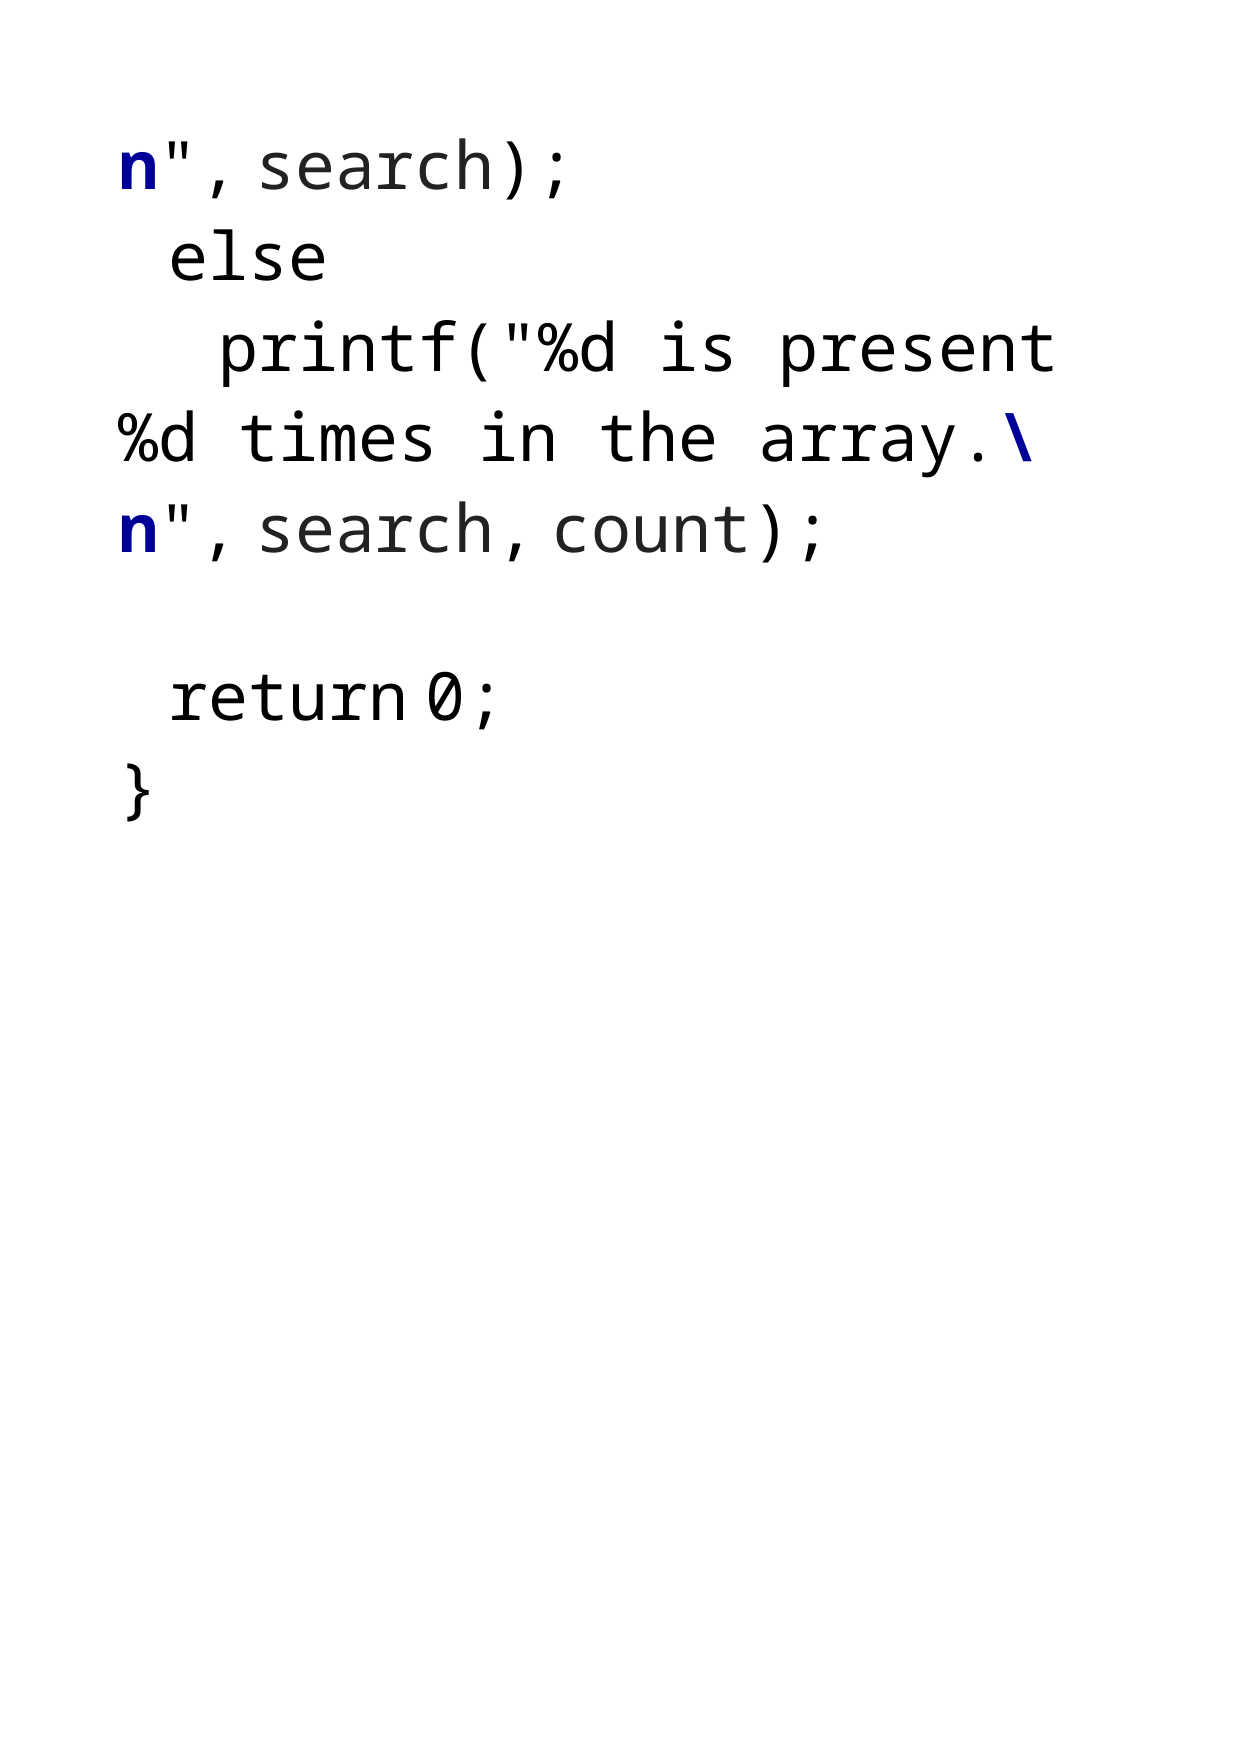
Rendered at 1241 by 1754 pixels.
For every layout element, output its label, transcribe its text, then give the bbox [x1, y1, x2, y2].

text n", search); else printf("%d is present %d times in the array.\n", search, count); return 0; } [118, 118, 1122, 831]
